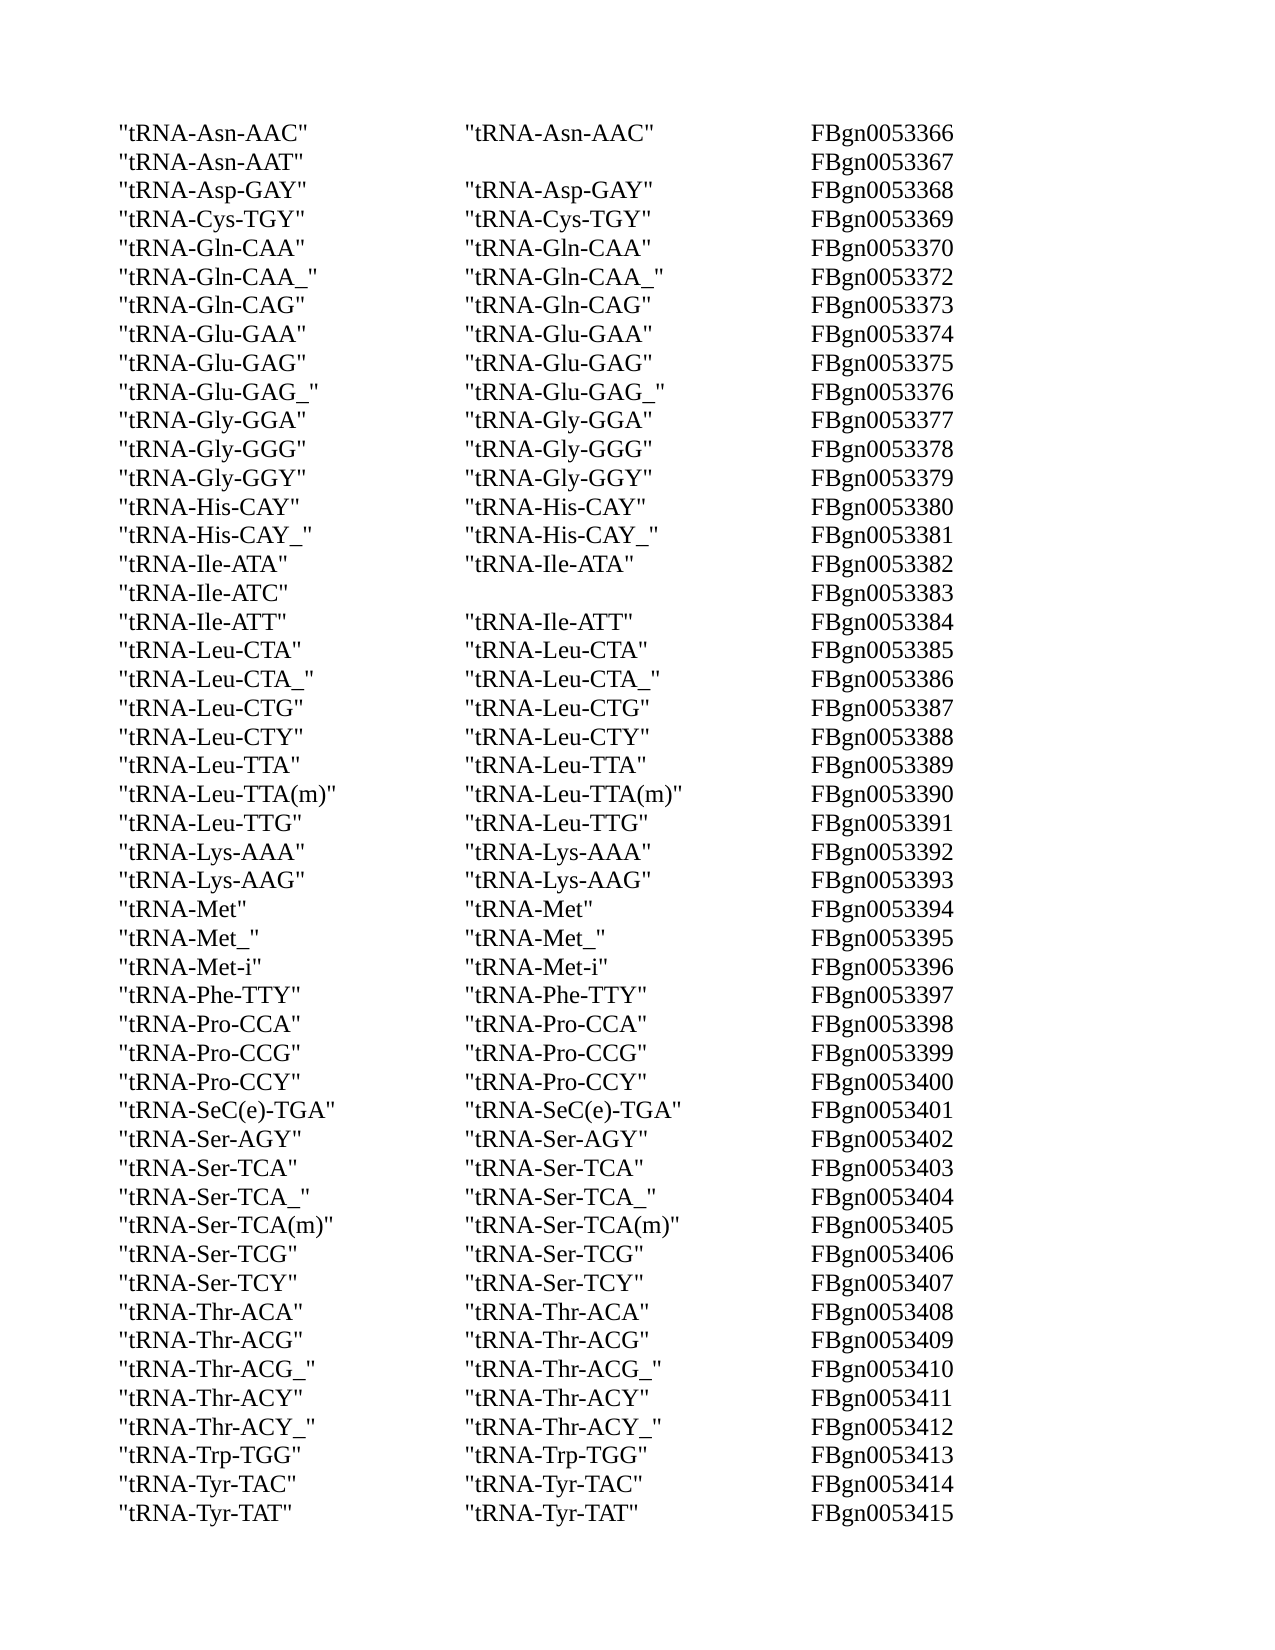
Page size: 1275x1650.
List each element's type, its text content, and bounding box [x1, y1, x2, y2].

table_cell "tRNA-Asn-AAC" "tRNA-Asp-GAY" "tRNA-Cys-TGY" "tRNA-Gln-CAA" "tRNA-Gln-CAA_" "tRNA-Gln-CAG" "tRNA-Glu-GAA" "tRNA-Glu-GAG" "tRNA-Glu-GAG_" "tRNA-Gly-GGA" "tRNA-Gly-GGG" "tRNA-Gly-GGY" "tRNA-His-CAY" "tRNA-His-CAY_" "tRNA-Ile-ATA" "tRNA-Ile-ATT" "tRNA-Leu-CTA" "tRNA-Leu-CTA_" "tRNA-Leu-CTG" "tRNA-Leu-CTY" "tRNA-Leu-TTA" "tRNA-Leu-TTA(m)" "tRNA-Leu-TTG" "tRNA-Lys-AAA" "tRNA-Lys-AAG" "tRNA-Met" "tRNA-Met_" "tRNA-Met-i" "tRNA-Phe-TTY" "tRNA-Pro-CCA" "tRNA-Pro-CCG" "tRNA-Pro-CCY" "tRNA-SeC(e)-TGA" "tRNA-Ser-AGY" "tRNA-Ser-TCA" "tRNA-Ser-TCA_" "tRNA-Ser-TCA(m)" "tRNA-Ser-TCG" "tRNA-Ser-TCY" "tRNA-Thr-ACA" "tRNA-Thr-ACG" "tRNA-Thr-ACG_" "tRNA-Thr-ACY" "tRNA-Thr-ACY_" "tRNA-Trp-TGG" "tRNA-Tyr-TAC" "tRNA-Tyr-TAT" [464, 118, 811, 1527]
table_cell FBgn0053366 FBgn0053367 FBgn0053368 FBgn0053369 FBgn0053370 FBgn0053372 FBgn0053373 FBgn0053374 FBgn0053375 FBgn0053376 FBgn0053377 FBgn0053378 FBgn0053379 FBgn0053380 FBgn0053381 FBgn0053382 FBgn0053383 FBgn0053384 FBgn0053385 FBgn0053386 FBgn0053387 FBgn0053388 FBgn0053389 FBgn0053390 FBgn0053391 FBgn0053392 FBgn0053393 FBgn0053394 FBgn0053395 FBgn0053396 FBgn0053397 FBgn0053398 FBgn0053399 FBgn0053400 FBgn0053401 FBgn0053402 FBgn0053403 FBgn0053404 FBgn0053405 FBgn0053406 FBgn0053407 FBgn0053408 FBgn0053409 FBgn0053410 FBgn0053411 FBgn0053412 FBgn0053413 FBgn0053414 FBgn0053415 [811, 118, 1157, 1527]
table_cell "tRNA-Asn-AAC" "tRNA-Asn-AAT" "tRNA-Asp-GAY" "tRNA-Cys-TGY" "tRNA-Gln-CAA" "tRNA-Gln-CAA_" "tRNA-Gln-CAG" "tRNA-Glu-GAA" "tRNA-Glu-GAG" "tRNA-Glu-GAG_" "tRNA-Gly-GGA" "tRNA-Gly-GGG" "tRNA-Gly-GGY" "tRNA-His-CAY" "tRNA-His-CAY_" "tRNA-Ile-ATA" "tRNA-Ile-ATC" "tRNA-Ile-ATT" "tRNA-Leu-CTA" "tRNA-Leu-CTA_" "tRNA-Leu-CTG" "tRNA-Leu-CTY" "tRNA-Leu-TTA" "tRNA-Leu-TTA(m)" "tRNA-Leu-TTG" "tRNA-Lys-AAA" "tRNA-Lys-AAG" "tRNA-Met" "tRNA-Met_" "tRNA-Met-i" "tRNA-Phe-TTY" "tRNA-Pro-CCA" "tRNA-Pro-CCG" "tRNA-Pro-CCY" "tRNA-SeC(e)-TGA" "tRNA-Ser-AGY" "tRNA-Ser-TCA" "tRNA-Ser-TCA_" "tRNA-Ser-TCA(m)" "tRNA-Ser-TCG" "tRNA-Ser-TCY" "tRNA-Thr-ACA" "tRNA-Thr-ACG" "tRNA-Thr-ACG_" "tRNA-Thr-ACY" "tRNA-Thr-ACY_" "tRNA-Trp-TGG" "tRNA-Tyr-TAC" "tRNA-Tyr-TAT" [118, 118, 464, 1527]
